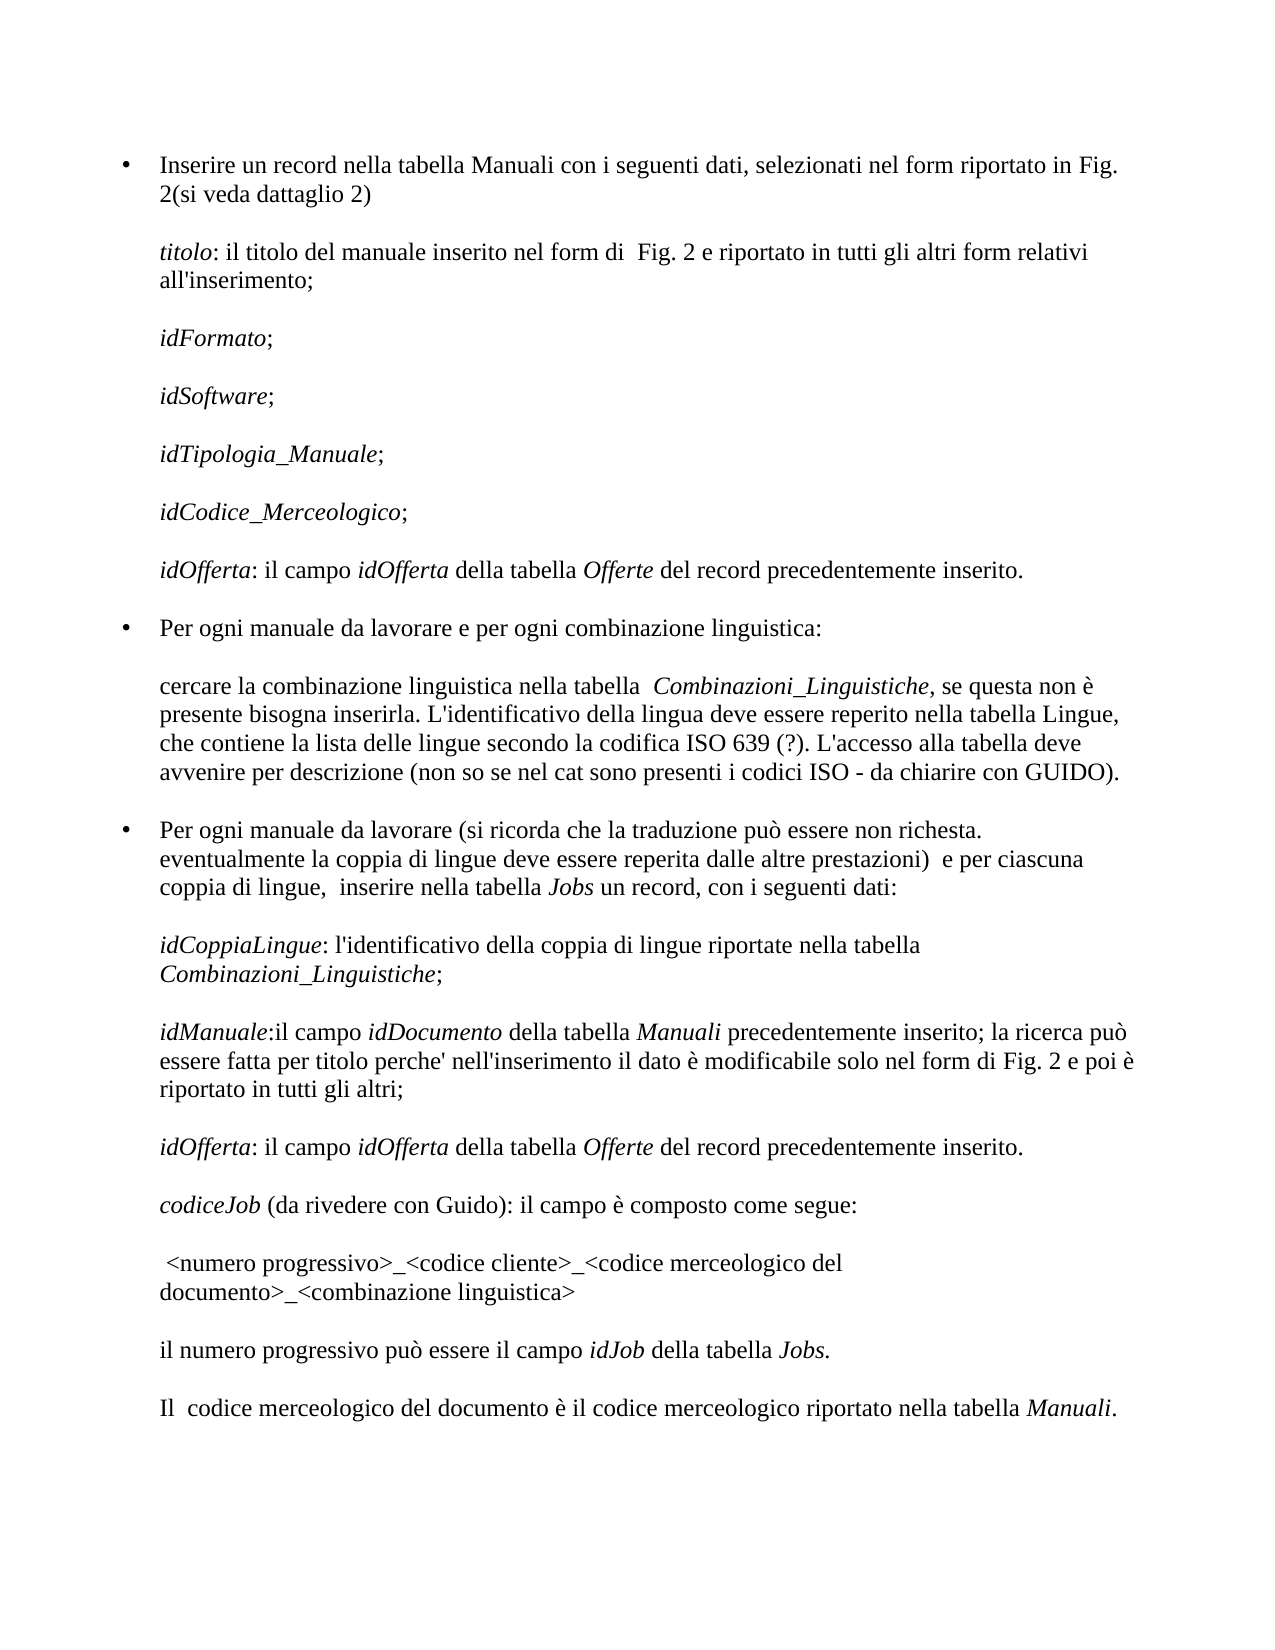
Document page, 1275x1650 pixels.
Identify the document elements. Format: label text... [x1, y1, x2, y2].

list idFormato; [122, 323, 1134, 352]
list il numero progressivo può essere il campo idJob della tabella Jobs. [122, 1335, 1134, 1364]
list cercare la combinazione linguistica nella tabella Combinazioni_Linguistiche, se questa non è presente bisogna inserirla. L'identificativo della lingua deve essere reperito nella tabella Lingue, che contiene la lista delle lingue secondo la codifica ISO 639 (?). L'accesso alla tabella deve avvenire per descrizione (non so se nel cat sono presenti i codici ISO - da chiarire con GUIDO). [122, 671, 1134, 786]
list idOfferta: il campo idOfferta della tabella Offerte del record precedentemente inserito. [122, 1132, 1134, 1161]
list idOfferta: il campo idOfferta della tabella Offerte del record precedentemente inserito. [122, 555, 1134, 584]
list Inserire un record nella tabella Manuali con i seguenti dati, selezionati nel form riportato in Fig. 2(si veda dattaglio 2) [122, 150, 1134, 207]
list idCoppiaLingue: l'identificativo della coppia di lingue riportate nella tabella Combinazioni_Linguistiche; [122, 930, 1134, 988]
list titolo: il titolo del manuale inserito nel form di Fig. 2 e riportato in tutti gli altri form relativi all'inserimento; [122, 237, 1134, 294]
list codiceJob (da rivedere con Guido): il campo è composto come segue: [122, 1190, 1134, 1219]
list idManuale:il campo idDocumento della tabella Manuali precedentemente inserito; la ricerca può essere fatta per titolo perche' nell'inserimento il dato è modificabile solo nel form di Fig. 2 e poi è riportato in tutti gli altri; [122, 1017, 1134, 1103]
list <numero progressivo>_<codice cliente>_<codice merceologico del documento>_<combinazione linguistica> [122, 1248, 1134, 1306]
list Per ogni manuale da lavorare e per ogni combinazione linguistica: [122, 613, 1134, 642]
list Il codice merceologico del documento è il codice merceologico riportato nella tabella Manuali. [122, 1393, 1134, 1422]
list idSoftware; [122, 381, 1134, 410]
list idCodice_Merceologico; [122, 497, 1134, 526]
list Per ogni manuale da lavorare (si ricorda che la traduzione può essere non richesta. eventualmente la coppia di lingue deve essere reperita dalle altre prestazioni) e per ciascuna coppia di lingue, inserire nella tabella Jobs un record, con i seguenti dati: [122, 815, 1134, 901]
list idTipologia_Manuale; [122, 439, 1134, 468]
